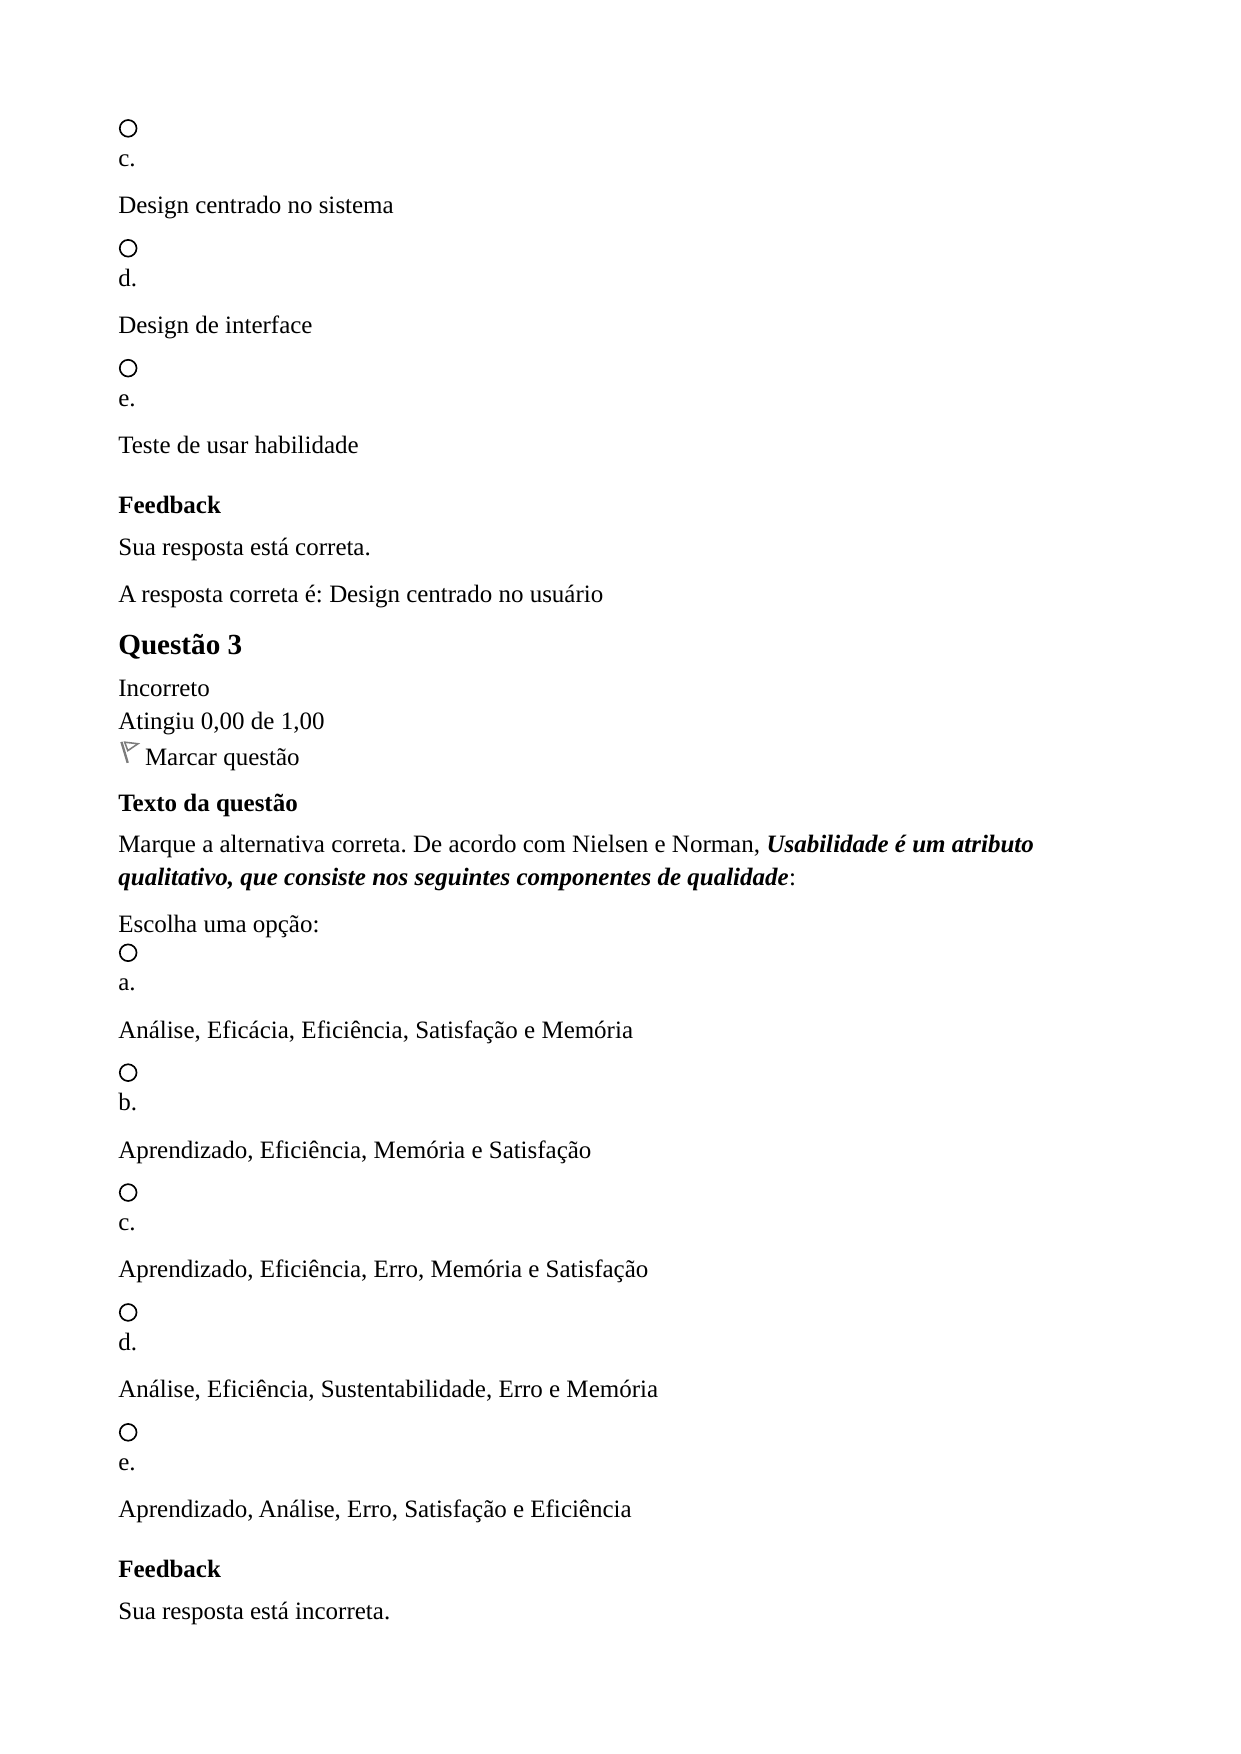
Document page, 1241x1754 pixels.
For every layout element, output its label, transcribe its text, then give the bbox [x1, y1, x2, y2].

text b. [118, 1087, 1122, 1116]
subtitle Feedback [118, 490, 1122, 519]
text Sua resposta está correta. [118, 532, 1122, 560]
text d. [118, 263, 1122, 291]
text A resposta correta é: Design centrado no usuário [118, 579, 1122, 608]
text Aprendizado, Análise, Erro, Satisfação e Eficiência [118, 1494, 1122, 1523]
text c. [118, 1207, 1122, 1236]
text Análise, Eficácia, Eficiência, Satisfação e Memória [118, 1015, 1122, 1043]
subtitle Questão 3 [118, 627, 1122, 660]
text Atingiu 0,00 de 1,00 [118, 706, 1122, 734]
text Escolha uma opção: [118, 909, 1122, 938]
text a. [118, 967, 1122, 996]
text d. [118, 1327, 1122, 1356]
text Design de interface [118, 310, 1122, 339]
text c. [118, 143, 1122, 172]
text e. [118, 1447, 1122, 1476]
text Sua resposta está incorreta. [118, 1596, 1122, 1624]
text e. [118, 383, 1122, 411]
text Incorreto [118, 673, 1122, 702]
text Aprendizado, Eficiência, Memória e Satisfação [118, 1135, 1122, 1163]
text Análise, Eficiência, Sustentabilidade, Erro e Memória [118, 1374, 1122, 1403]
text Design centrado no sistema [118, 190, 1122, 219]
text Teste de usar habilidade [118, 430, 1122, 459]
subtitle Texto da questão [118, 788, 1122, 816]
text Aprendizado, Eficiência, Erro, Memória e Satisfação [118, 1254, 1122, 1283]
text Marcar questão [118, 739, 1122, 771]
subtitle Feedback [118, 1554, 1122, 1583]
text Marque a alternativa correta. De acordo com Nielsen e Norman, Usabilidade é um atributo qualitativo, que consiste nos seguintes componentes de qualidade: [118, 829, 1122, 891]
